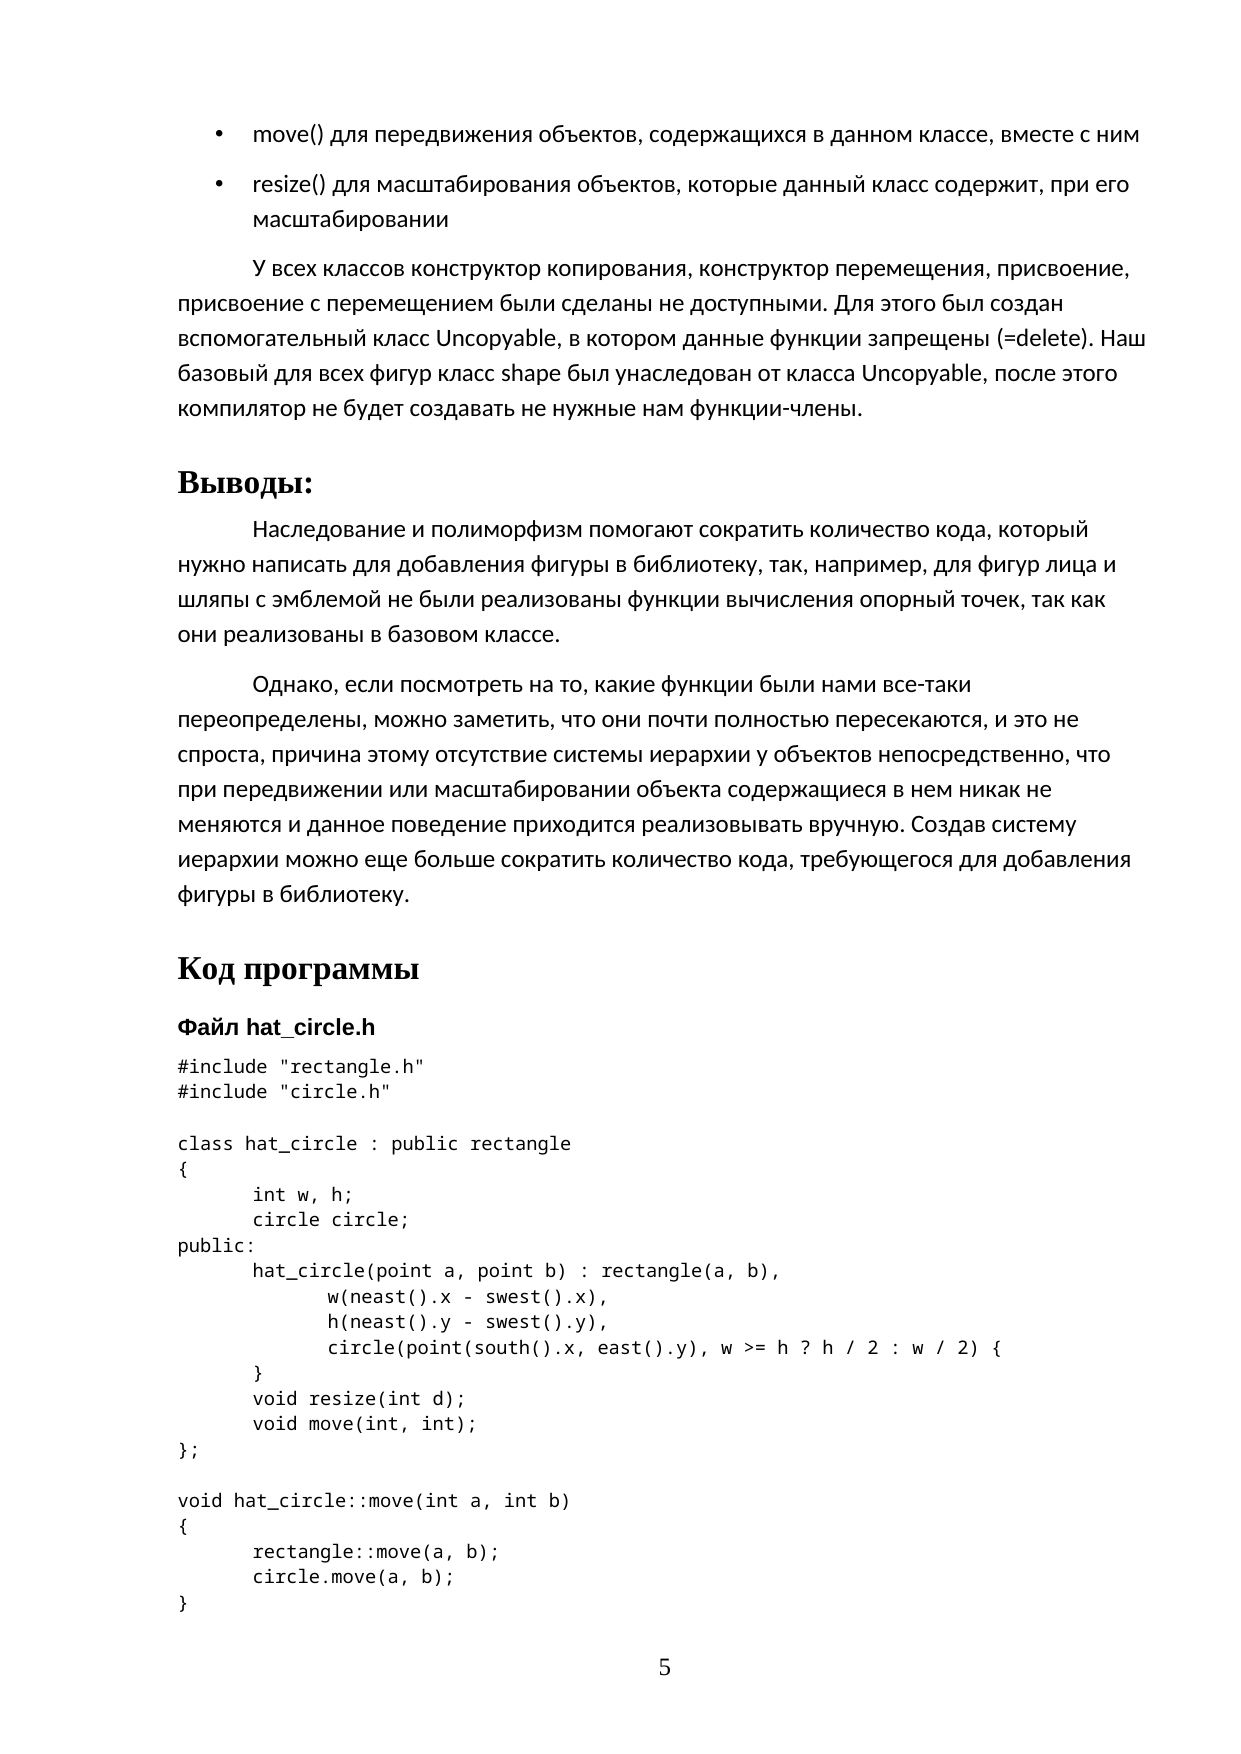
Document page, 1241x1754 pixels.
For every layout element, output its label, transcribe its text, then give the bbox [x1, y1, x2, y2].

text public: [177, 1232, 1152, 1257]
text w(neast().x - swest().x), [177, 1283, 1152, 1308]
text rectangle::move(a, b); [177, 1538, 1152, 1564]
text Наследование и полиморфизм помогают сократить количество кода, который нужно написать для добавления фигуры в библиотеку, так, например, для фигур лица и шляпы с эмблемой не были реализованы функции вычисления опорный точек, так как они реализованы в базовом классе. [177, 513, 1152, 649]
text void move(int, int); [177, 1411, 1152, 1436]
text #include "circle.h" [177, 1079, 1152, 1104]
subtitle Код программы [177, 948, 1152, 987]
text #include "rectangle.h" [177, 1053, 1152, 1079]
text { [177, 1513, 1152, 1538]
subtitle Выводы: [177, 463, 1152, 501]
text circle(point(south().x, east().y), w >= h ? h / 2 : w / 2) { [177, 1334, 1152, 1359]
text void resize(int d); [177, 1385, 1152, 1411]
text } [177, 1359, 1152, 1385]
text У всех классов конструктор копирования, конструктор перемещения, присвоение, присвоение с перемещением были сделаны не доступными. Для этого был создан вспомогательный класс Uncopyable, в котором данные функции запрещены (=delete). Наш базовый для всех фигур класс shape был унаследован от класса Uncopyable, после этого компилятор не будет создавать не нужные нам функции-члены. [177, 252, 1152, 423]
text circle.move(a, b); [177, 1564, 1152, 1589]
text }; [177, 1436, 1152, 1462]
text void hat_circle::move(int a, int b) [177, 1487, 1152, 1513]
text circle circle; [177, 1206, 1152, 1232]
list resize() для масштабирования объектов, которые данный класс содержит, при его масштабировании [215, 168, 1152, 233]
text { [177, 1155, 1152, 1181]
text h(neast().y - swest().y), [177, 1308, 1152, 1334]
text hat_circle(point a, point b) : rectangle(a, b), [177, 1257, 1152, 1283]
list move() для передвижения объектов, содержащихся в данном классе, вместе с ним [215, 118, 1152, 149]
text Однако, если посмотреть на то, какие функции были нами все-таки переопределены, можно заметить, что они почти полностью пересекаются, и это не спроста, причина этому отсутствие системы иерархии у объектов непосредственно, что при передвижении или масштабировании объекта содержащиеся в нем никак не меняются и данное поведение приходится реализовывать вручную. Создав систему иерархии можно еще больше сократить количество кода, требующегося для добавления фигуры в библиотеку. [177, 668, 1152, 909]
text class hat_circle : public rectangle [177, 1130, 1152, 1155]
text int w, h; [177, 1181, 1152, 1206]
text } [177, 1589, 1152, 1615]
subtitle Файл hat_circle.h [177, 1014, 1152, 1041]
